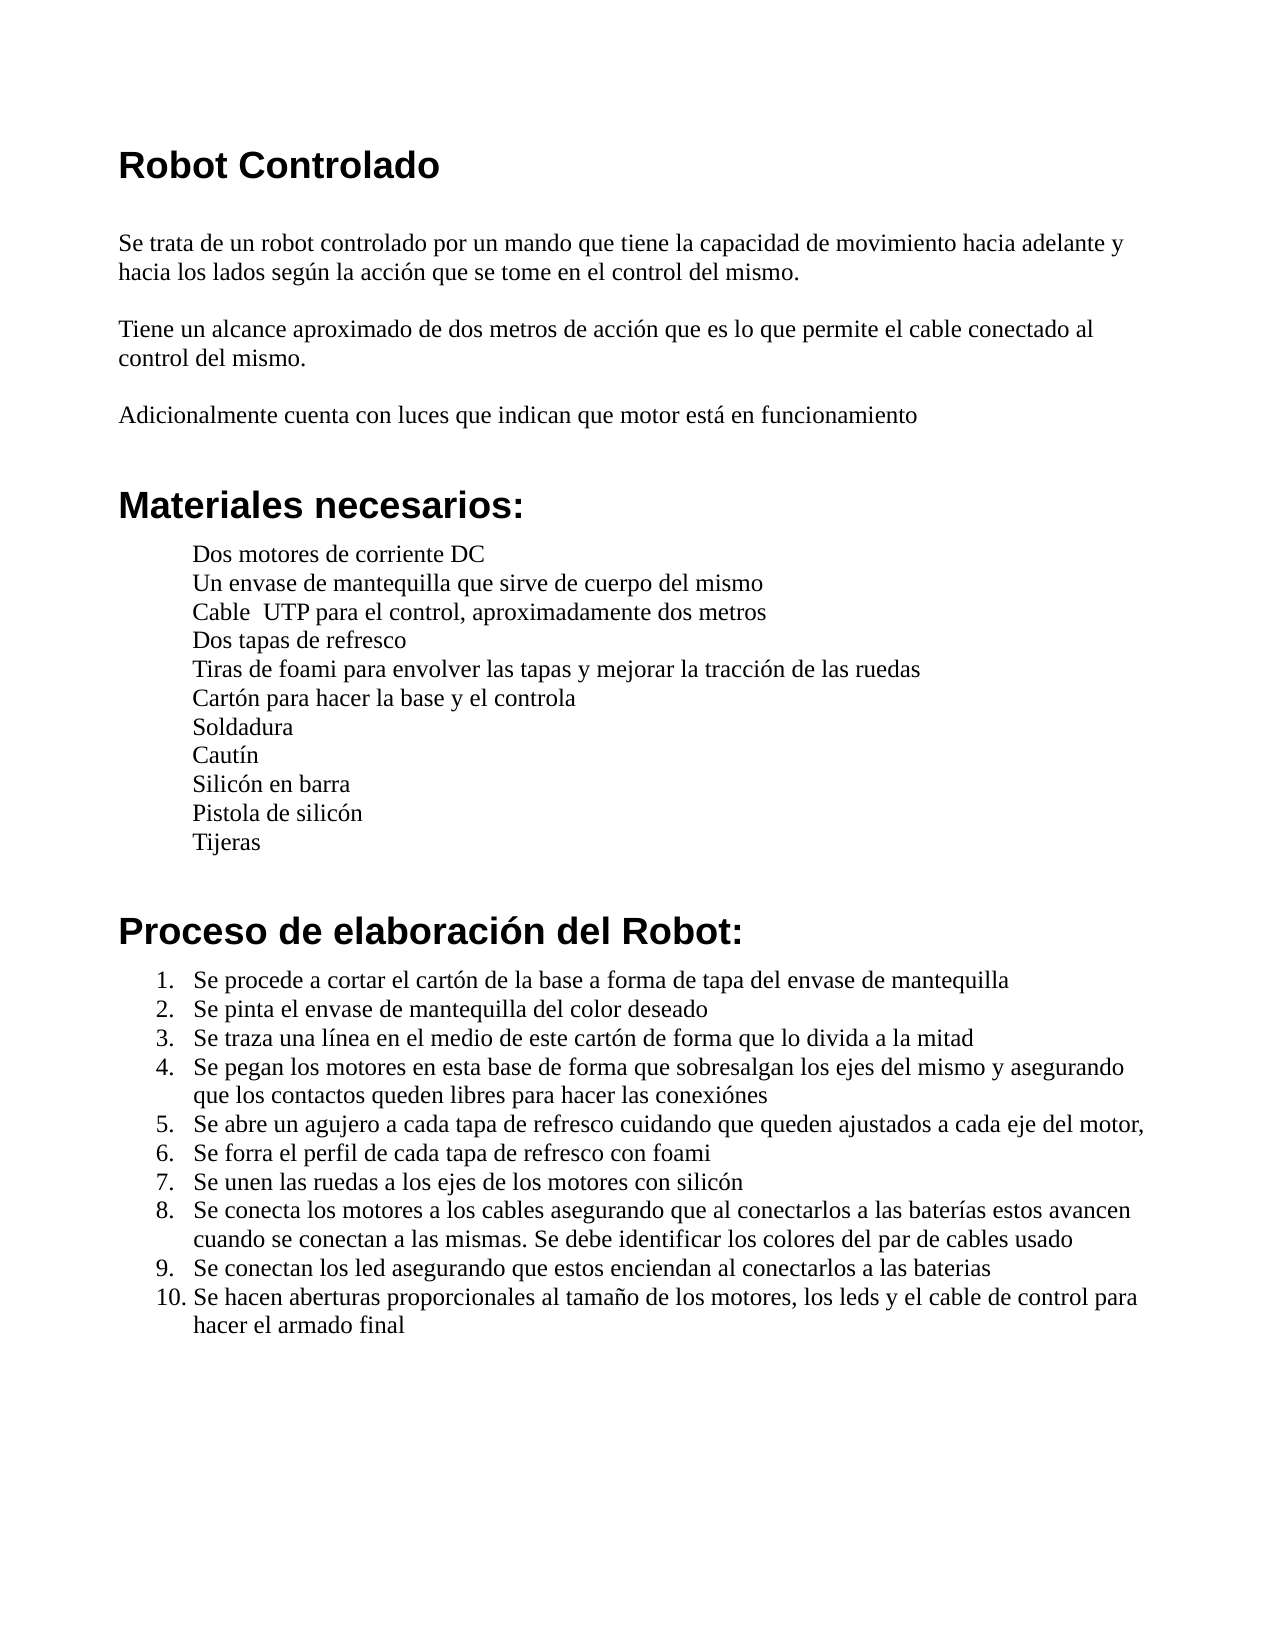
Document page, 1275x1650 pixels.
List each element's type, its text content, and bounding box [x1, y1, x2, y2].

list Se pegan los motores en esta base de forma que sobresalgan los ejes del mismo y asegurando que los contactos queden libres para hacer las conexiónes [156, 1052, 1157, 1109]
list Se procede a cortar el cartón de la base a forma de tapa del envase de mantequilla [156, 965, 1157, 994]
subtitle Proceso de elaboración del Robot: [118, 909, 1157, 953]
list Se forra el perfil de cada tapa de refresco con foami [156, 1138, 1157, 1167]
text Dos tapas de refresco [118, 625, 1157, 654]
subtitle Materiales necesarios: [118, 483, 1157, 527]
text Silicón en barra [118, 769, 1157, 798]
text Cartón para hacer la base y el controla [118, 683, 1157, 712]
list Se hacen aberturas proporcionales al tamaño de los motores, los leds y el cable de control para hacer el armado final [156, 1282, 1157, 1339]
text Un envase de mantequilla que sirve de cuerpo del mismo [118, 568, 1157, 597]
list Se pinta el envase de mantequilla del color deseado [156, 994, 1157, 1023]
text Adicionalmente cuenta con luces que indican que motor está en funcionamiento [118, 401, 1157, 429]
list Se unen las ruedas a los ejes de los motores con silicón [156, 1167, 1157, 1195]
text Soldadura [118, 712, 1157, 740]
text Tijeras [118, 827, 1157, 855]
list Se traza una línea en el medio de este cartón de forma que lo divida a la mitad [156, 1023, 1157, 1052]
text Se trata de un robot controlado por un mando que tiene la capacidad de movimiento hacia adelante y hacia los lados según la acción que se tome en el control del mismo. [118, 228, 1157, 286]
subtitle Robot Controlado [118, 143, 1157, 187]
list Se conectan los led asegurando que estos enciendan al conectarlos a las baterias [156, 1253, 1157, 1282]
list Se conecta los motores a los cables asegurando que al conectarlos a las baterías estos avancen cuando se conectan a las mismas. Se debe identificar los colores del par de cables usado [156, 1195, 1157, 1253]
text Cable UTP para el control, aproximadamente dos metros [118, 597, 1157, 625]
text Dos motores de corriente DC [118, 539, 1157, 568]
text Tiene un alcance aproximado de dos metros de acción que es lo que permite el cable conectado al control del mismo. [118, 314, 1157, 372]
list Se abre un agujero a cada tapa de refresco cuidando que queden ajustados a cada eje del motor, [156, 1109, 1157, 1138]
text Tiras de foami para envolver las tapas y mejorar la tracción de las ruedas [118, 654, 1157, 683]
text Pistola de silicón [118, 798, 1157, 827]
text Cautín [118, 740, 1157, 769]
